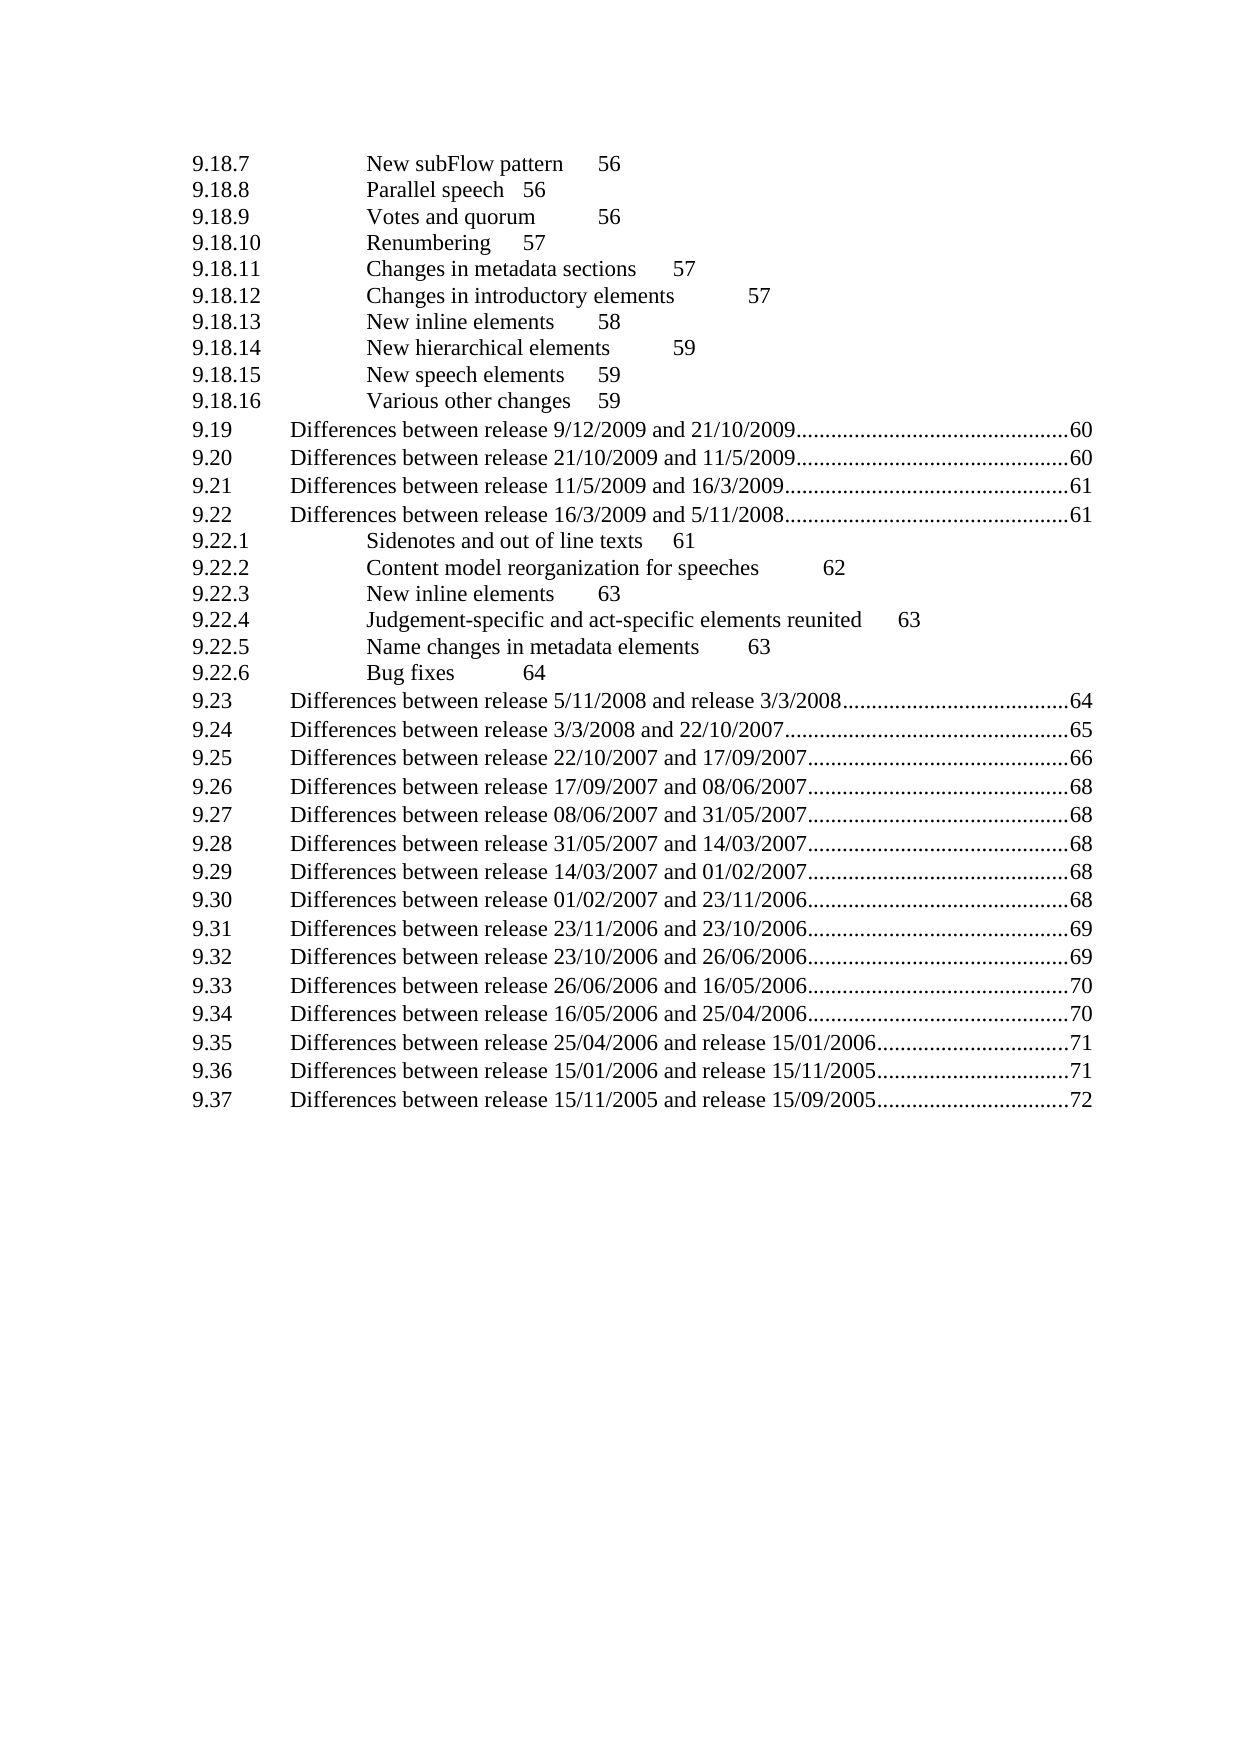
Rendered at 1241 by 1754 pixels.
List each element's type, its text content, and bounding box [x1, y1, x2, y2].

text 9.29 Differences between release 14/03/2007 and 01/02/2007 68 [192, 858, 1092, 884]
text 9.22.4 Judgement-specific and act-specific elements reunited 63 [192, 606, 1092, 633]
text 9.22.6 Bug fixes 64 [192, 659, 1092, 685]
text 9.32 Differences between release 23/10/2006 and 26/06/2006 69 [192, 943, 1092, 970]
text 9.18.11 Changes in metadata sections 57 [192, 255, 1092, 282]
text 9.18.13 New inline elements 58 [192, 308, 1092, 334]
text 9.25 Differences between release 22/10/2007 and 17/09/2007 66 [192, 744, 1092, 771]
text 9.24 Differences between release 3/3/2008 and 22/10/2007 65 [192, 716, 1092, 742]
text 9.22.3 New inline elements 63 [192, 580, 1092, 606]
text 9.18.7 New subFlow pattern 56 [192, 150, 1092, 176]
text 9.23 Differences between release 5/11/2008 and release 3/3/2008 64 [192, 687, 1092, 714]
text 9.18.10 Renumbering 57 [192, 229, 1092, 255]
text 9.18.14 New hierarchical elements 59 [192, 334, 1092, 361]
text 9.30 Differences between release 01/02/2007 and 23/11/2006 68 [192, 887, 1092, 913]
text 9.26 Differences between release 17/09/2007 and 08/06/2007 68 [192, 773, 1092, 799]
text 9.18.9 Votes and quorum 56 [192, 203, 1092, 229]
text 9.22.1 Sidenotes and out of line texts 61 [192, 527, 1092, 554]
text 9.22.2 Content model reorganization for speeches 62 [192, 554, 1092, 580]
text 9.34 Differences between release 16/05/2006 and 25/04/2006 70 [192, 1000, 1092, 1027]
text 9.18.15 New speech elements 59 [192, 361, 1092, 387]
text 9.35 Differences between release 25/04/2006 and release 15/01/2006 71 [192, 1029, 1092, 1055]
text 9.18.8 Parallel speech 56 [192, 176, 1092, 203]
text 9.31 Differences between release 23/11/2006 and 23/10/2006 69 [192, 915, 1092, 941]
text 9.18.12 Changes in introductory elements 57 [192, 282, 1092, 308]
text 9.18.16 Various other changes 59 [192, 387, 1092, 413]
text 9.33 Differences between release 26/06/2006 and 16/05/2006 70 [192, 972, 1092, 998]
text 9.20 Differences between release 21/10/2009 and 11/5/2009 60 [192, 444, 1092, 470]
text 9.22.5 Name changes in metadata elements 63 [192, 633, 1092, 659]
text 9.37 Differences between release 15/11/2005 and release 15/09/2005 72 [192, 1086, 1092, 1112]
text 9.36 Differences between release 15/01/2006 and release 15/11/2005 71 [192, 1057, 1092, 1083]
text 9.19 Differences between release 9/12/2009 and 21/10/2009 60 [192, 416, 1092, 442]
text 9.22 Differences between release 16/3/2009 and 5/11/2008 61 [192, 501, 1092, 527]
text 9.27 Differences between release 08/06/2007 and 31/05/2007 68 [192, 801, 1092, 828]
text 9.28 Differences between release 31/05/2007 and 14/03/2007 68 [192, 830, 1092, 856]
text 9.21 Differences between release 11/5/2009 and 16/3/2009 61 [192, 472, 1092, 499]
